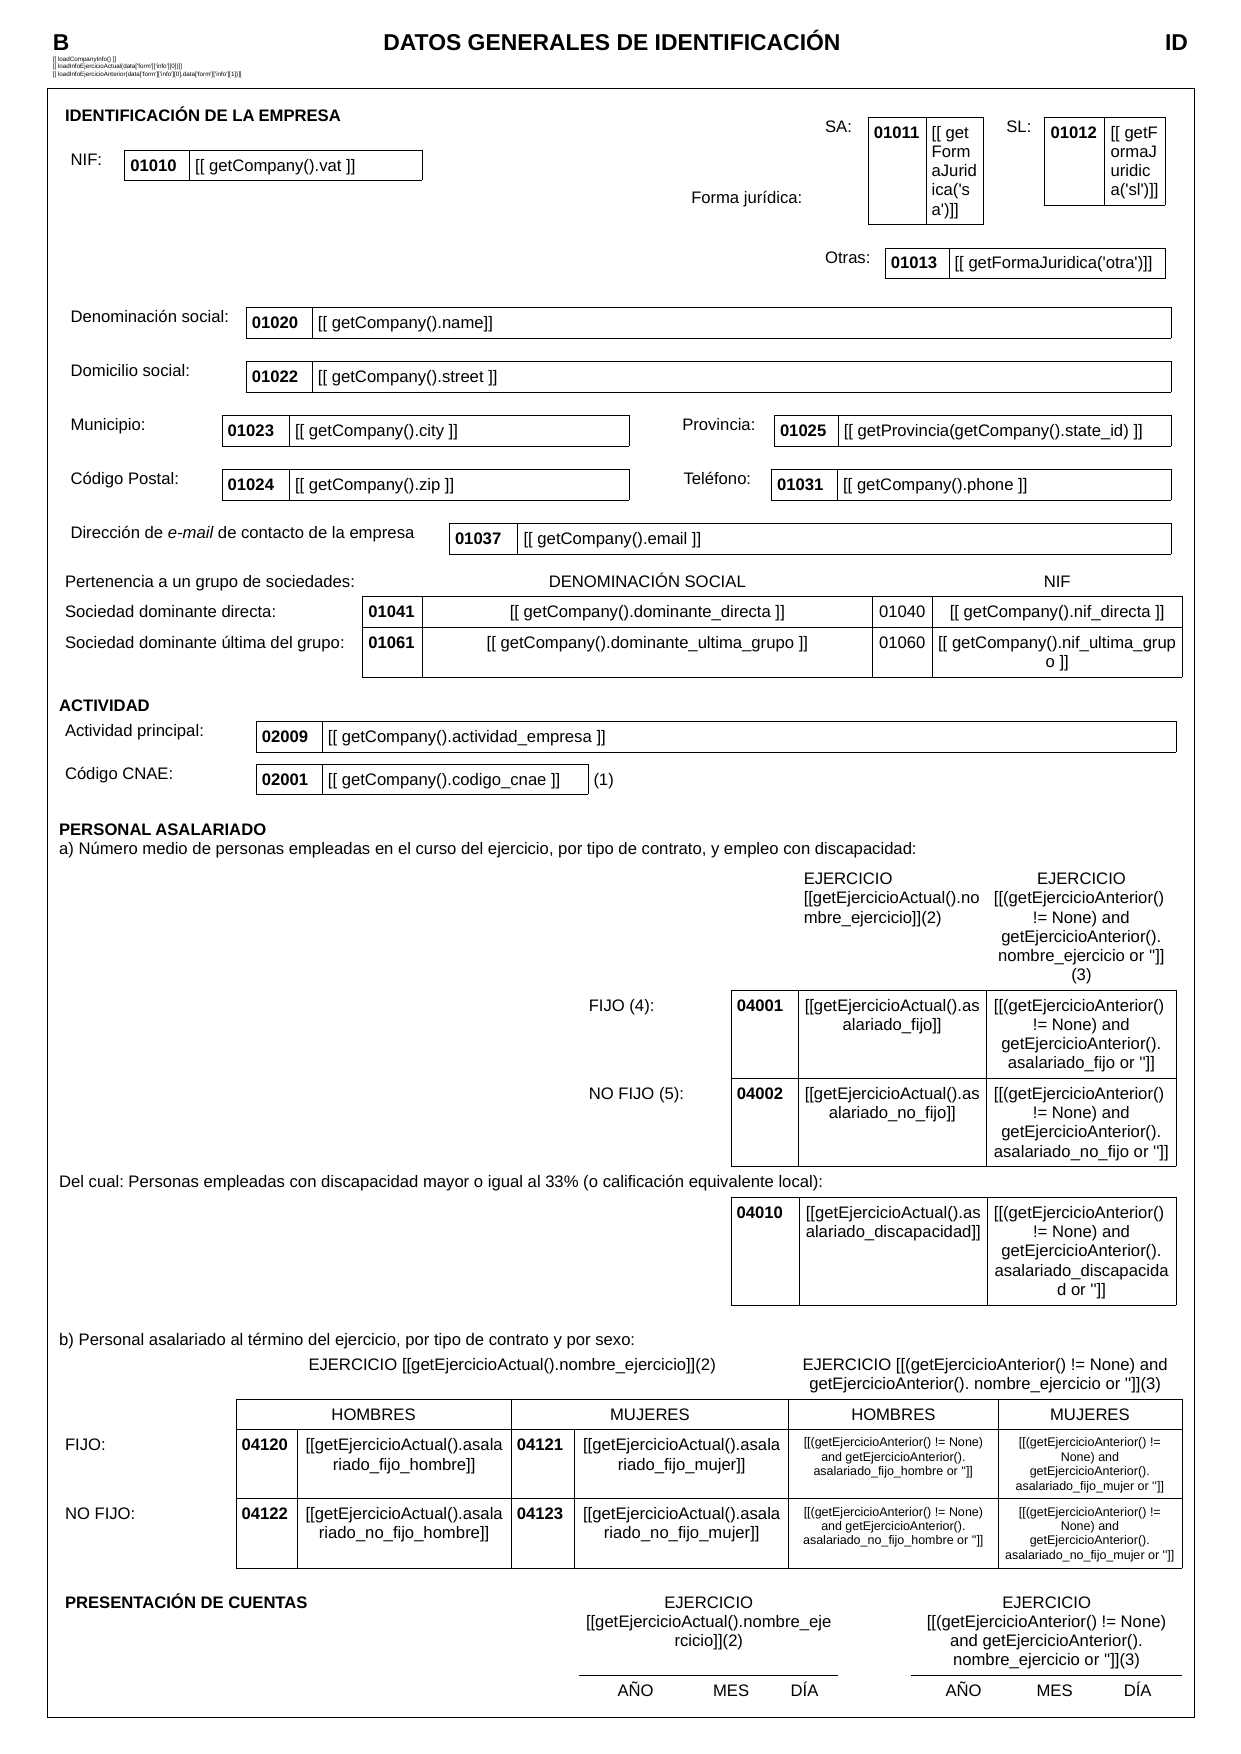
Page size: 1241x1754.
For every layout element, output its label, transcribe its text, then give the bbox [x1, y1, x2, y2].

table_header PRESENTACIÓN DE CUENTAS [59, 1587, 579, 1675]
table_cell [59, 350, 1182, 404]
table_header [[ getFormaJuridica('sl')]] [1105, 118, 1165, 205]
table_header [873, 566, 932, 596]
table_cell [[(getEjercicioAnterior() != None) and getEjercicioAnterior(). asalariado_fijo_hombre or '']] [789, 1430, 998, 1498]
table_header 01010 [125, 151, 189, 180]
table_cell [814, 236, 1176, 290]
table_header [250, 715, 1182, 758]
table_cell [59, 458, 1182, 512]
table_header [765, 410, 1176, 452]
table_cell FIJO: [59, 1429, 236, 1498]
table_header [724, 1191, 1182, 1310]
table_header Actividad principal: [59, 715, 250, 758]
table_cell [[(getEjercicioAnterior() != None) and getEjercicioAnterior(). asalariado_no_fijo_mujer or '']] [999, 1499, 1182, 1567]
table_header EJERCICIO [[getEjercicioActual().nombre_ejercicio]](2) [236, 1349, 788, 1398]
table_header [814, 105, 995, 236]
table_header [731, 863, 798, 990]
table_cell [[ getCompany().nif_directa ]] [933, 597, 1182, 627]
table_header [995, 105, 1176, 236]
table_header [583, 863, 731, 990]
table_cell 01040 [873, 597, 932, 627]
table_header 01012 [1045, 118, 1104, 205]
table_cell [[ getCompany().dominante_ultima_grupo ]] [423, 628, 872, 677]
table_cell [[getEjercicioActual().asalariado_no_fijo_mujer]] [575, 1499, 788, 1567]
table_cell HOMBRES [789, 1400, 998, 1429]
table_header Provincia: [676, 410, 765, 452]
table_header Forma jurídica: [433, 100, 808, 296]
table_header [765, 464, 1176, 506]
table_header Código Postal: [65, 464, 216, 506]
table_cell 04120 [237, 1430, 297, 1498]
table_cell FIJO (4): [583, 990, 731, 1078]
table_cell MUJERES [512, 1400, 788, 1429]
table_header [[ getProvincia(getCompany().state_id) ]] [839, 416, 1171, 446]
table_header 01031 [772, 470, 837, 500]
table_header EJERCICIO [[getEjercicioActual().nombre_ejercicio]](2) [798, 863, 986, 990]
table_header Pertenencia a un grupo de sociedades: [59, 566, 362, 596]
table_header [[ getCompany().city ]] [290, 416, 629, 446]
table_header [[ getFormaJuridica('sa')]] [927, 118, 983, 224]
table_cell [59, 512, 1182, 566]
table_header [59, 858, 577, 1172]
table_header [119, 144, 428, 186]
table_header [216, 410, 676, 452]
table_cell [59, 404, 1182, 458]
table_cell [[(getEjercicioAnterior() != None) and getEjercicioAnterior(). asalariado_fijo or '']] [987, 991, 1176, 1078]
table_header ACTIVIDAD PERSONAL ASALARIADO a) Número medio de personas empleadas en el curso del ejercicio, por tipo de contrato, y empleo con discapacidad: Del cual: Personas empleadas con discapacidad mayor o igual al 33% (o calificación equivalente local): b) Personal asalariado al término del ejercicio, por tipo de contrato y por sexo: [48, 89, 1194, 1717]
table_header [1039, 111, 1171, 211]
table_cell [[getEjercicioActual().asalariado_fijo_hombre]] [298, 1430, 511, 1498]
table_header [[getEjercicioActual().asalariado_discapacidad]] [800, 1198, 987, 1304]
table_cell HOMBRES [237, 1400, 511, 1429]
table_cell [[getEjercicioActual().asalariado_fijo_mujer]] [575, 1430, 788, 1498]
table_header IDENTIFICACIÓN DE LA EMPRESA [59, 100, 433, 296]
table_header [59, 1349, 236, 1398]
table_header Domicilio social: [65, 356, 240, 398]
table_header [838, 1587, 911, 1675]
table_header [808, 100, 1182, 296]
table_header 04010 [732, 1198, 799, 1304]
table_cell NO FIJO (5): [583, 1078, 731, 1166]
table_header EJERCICIO [[getEjercicioActual().nombre_ejercicio]](2) [579, 1587, 838, 1675]
table_header [[ getCompany().codigo_cnae ]] [323, 765, 588, 794]
table_cell MES [1016, 1676, 1093, 1706]
table_header EJERCICIO [[(getEjercicioAnterior() != None) and getEjercicioAnterior(). nombre_ejercicio or '']](3) [911, 1587, 1182, 1675]
table_cell 01061 [363, 628, 422, 677]
table_cell 04122 [237, 1499, 297, 1567]
table_header NIF [932, 566, 1182, 596]
table_cell 04002 [732, 1079, 798, 1166]
table_header SA: [819, 111, 862, 230]
table_header EJERCICIO [[(getEjercicioAnterior() != None) and getEjercicioAnterior(). nombre_ejercicio or '']](3) [986, 863, 1176, 990]
table_cell [[ getCompany().nif_ultima_grupo ]] [933, 628, 1182, 677]
table_cell DÍA [771, 1676, 838, 1706]
table_header Teléfono: [678, 464, 765, 506]
table_header EJERCICIO [[(getEjercicioAnterior() != None) and getEjercicioAnterior(). nombre_ejercicio or '']](3) [789, 1349, 1182, 1398]
table_header Dirección de e-mail de contacto de la empresa [65, 518, 443, 560]
table_header [[ getCompany().email ]] [518, 524, 1171, 554]
table_header Municipio: [65, 410, 216, 452]
table_header 01020 [247, 308, 312, 338]
table_cell [838, 1675, 911, 1706]
table_cell Sociedad dominante directa: [59, 596, 362, 627]
table_cell 01041 [363, 597, 422, 627]
table_cell 04001 [732, 991, 798, 1078]
table_header (1) [589, 764, 634, 794]
table_header [[ getFormaJuridica('otra')]] [950, 249, 1165, 278]
table_cell 04123 [512, 1499, 574, 1567]
table_header [59, 296, 1182, 350]
table_header DENOMINACIÓN SOCIAL [422, 566, 872, 596]
table_header [443, 518, 1176, 560]
table_header [[ getCompany().vat ]] [190, 151, 422, 180]
table_header 02001 [257, 765, 322, 794]
table_cell [[(getEjercicioAnterior() != None) and getEjercicioAnterior(). asalariado_fijo_mujer or '']] [999, 1430, 1182, 1498]
table_cell AÑO [579, 1676, 691, 1706]
table_cell 01060 [873, 628, 932, 677]
table_header 01023 [223, 416, 289, 446]
table_header [362, 566, 422, 596]
table_header Otras: [819, 242, 879, 284]
table_header SL: [1001, 111, 1039, 211]
table_header [59, 1191, 724, 1310]
table_header [879, 242, 1171, 284]
table_header [240, 356, 1176, 398]
table_cell Sociedad dominante última del grupo: [59, 627, 362, 677]
table_header 01024 [223, 470, 289, 500]
table_cell Código CNAE: [59, 758, 250, 800]
table_cell DÍA [1093, 1676, 1182, 1706]
table_header Denominación social: [65, 302, 240, 344]
table_header [[ getCompany().phone ]] [838, 470, 1171, 500]
table_header [[ getCompany().street ]] [313, 362, 1171, 392]
table_header 01037 [450, 524, 517, 554]
table_header [216, 464, 678, 506]
table_cell [[(getEjercicioAnterior() != None) and getEjercicioAnterior(). asalariado_no_fijo or '']] [987, 1079, 1176, 1166]
table_cell AÑO [911, 1676, 1016, 1706]
table_cell MES [691, 1676, 771, 1706]
table_header NIF: [65, 144, 119, 186]
table_header [[ getCompany().actividad_empresa ]] [323, 722, 1176, 752]
table_header 01025 [775, 416, 838, 446]
table_header DATOS GENERALES DE IDENTIFICACIÓN [316, 24, 907, 88]
table_header [[ getCompany().name]] [313, 308, 1171, 338]
table_header [[(getEjercicioAnterior() != None) and getEjercicioAnterior(). asalariado_discapacidad or '']] [988, 1198, 1176, 1304]
table_header [577, 858, 1182, 1172]
table_cell [250, 758, 1182, 800]
table_cell NO FIJO: [59, 1498, 236, 1567]
table_cell [[getEjercicioActual().asalariado_fijo]] [799, 991, 986, 1078]
table_cell [59, 1675, 579, 1706]
table_cell [[(getEjercicioAnterior() != None) and getEjercicioAnterior(). asalariado_no_fijo_hombre or '']] [789, 1499, 998, 1567]
table_header ID [908, 24, 1193, 88]
table_header 01022 [247, 362, 312, 392]
table_header [862, 111, 989, 230]
table_header [[ getCompany().zip ]] [290, 470, 629, 500]
table_cell 04121 [512, 1430, 574, 1498]
table_cell [[getEjercicioActual().asalariado_no_fijo]] [799, 1079, 986, 1166]
table_cell MUJERES [999, 1400, 1182, 1429]
table_cell [[getEjercicioActual().asalariado_no_fijo_hombre]] [298, 1499, 511, 1567]
table_header 01011 [869, 118, 926, 224]
table_cell [59, 1399, 236, 1429]
table_cell [[ getCompany().dominante_directa ]] [423, 597, 872, 627]
table_header [240, 302, 1176, 344]
table_header B [[ loadCompanyInfo() ]] [[ loadInfoEjercicioActual(data['form']['info'][0])]] [[ loadInfoEjercicioAnterior(data['form']['info'][0],data['form']['info'][1])]] [47, 24, 316, 88]
table_header 01013 [886, 249, 949, 278]
table_header 02009 [257, 722, 322, 752]
